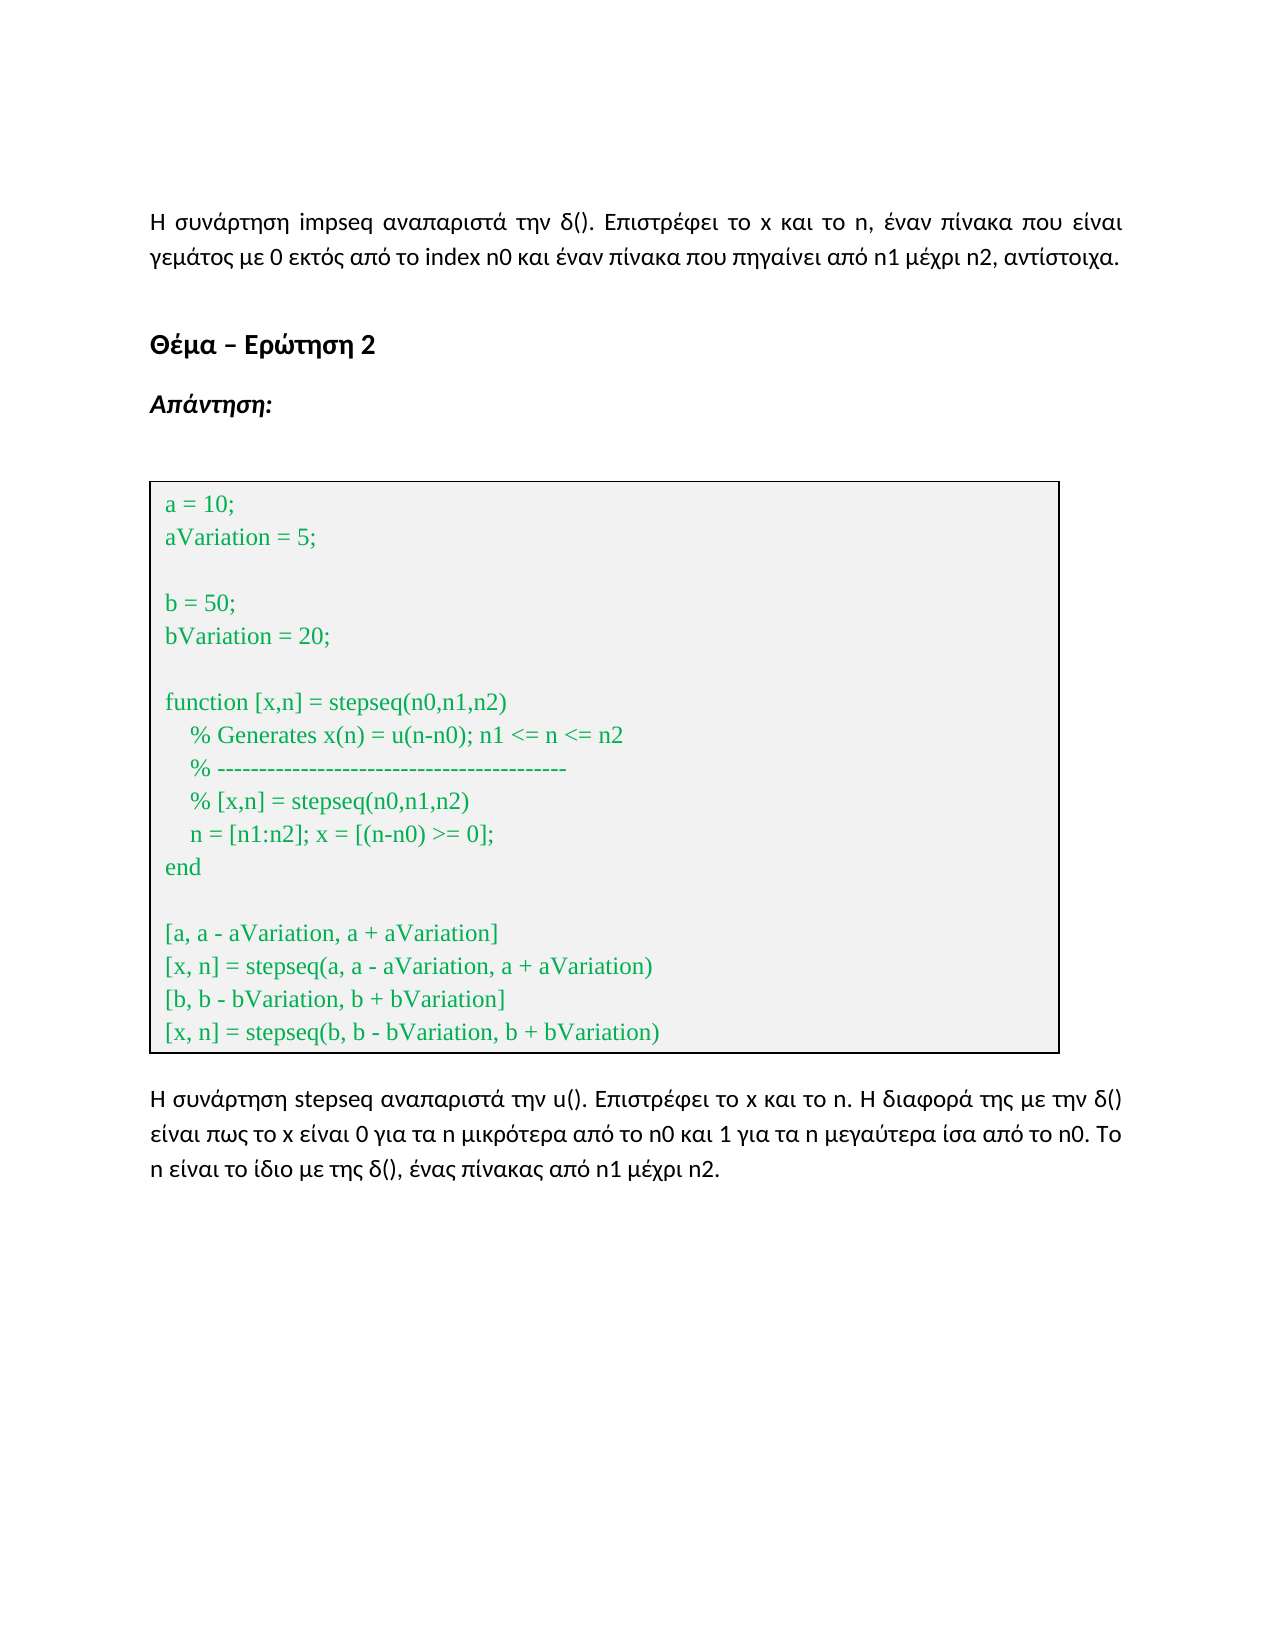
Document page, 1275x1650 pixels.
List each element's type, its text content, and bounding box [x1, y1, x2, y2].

text n = [n1:n2]; x = [(n-n0) >= 0]; [165, 819, 1044, 848]
text aVariation = 5; [165, 522, 1044, 551]
text Η συνάρτηση stepseq αναπαριστά την u(). Επιστρέφει το x και το n. Η διαφορά της με την δ() είναι πως το x είναι 0 για τα n μικρότερα από το n0 και 1 για τα n μεγαύτερα ίσα από το n0. Το n είναι το ίδιο με της δ(), ένας πίνακας από n1 μέχρι n2. [150, 1083, 1125, 1183]
text [x, n] = stepseq(b, b - bVariation, b + bVariation) [165, 1017, 1044, 1046]
text % ------------------------------------------ [165, 753, 1044, 782]
text b = 50; [165, 588, 1044, 617]
text bVariation = 20; [165, 621, 1044, 650]
text [a, a - aVariation, a + aVariation] [165, 918, 1044, 947]
text end [165, 852, 1044, 881]
subtitle Απάντηση: [150, 388, 1125, 421]
text function [x,n] = stepseq(n0,n1,n2) [165, 687, 1044, 716]
text [x, n] = stepseq(a, a - aVariation, a + aVariation) [165, 951, 1044, 980]
text % Generates x(n) = u(n-n0); n1 <= n <= n2 [165, 720, 1044, 749]
subtitle Θέμα – Ερώτηση 2 [150, 326, 1125, 361]
text Η συνάρτηση impseq αναπαριστά την δ(). Επιστρέφει το x και το n, έναν πίνακα που είναι γεμάτος με 0 εκτός από το index n0 και έναν πίνακα που πηγαίνει από n1 μέχρι n2, αντίστοιχα. [150, 206, 1125, 271]
text a = 10; [165, 489, 1044, 518]
text [b, b - bVariation, b + bVariation] [165, 984, 1044, 1013]
text % [x,n] = stepseq(n0,n1,n2) [165, 786, 1044, 815]
